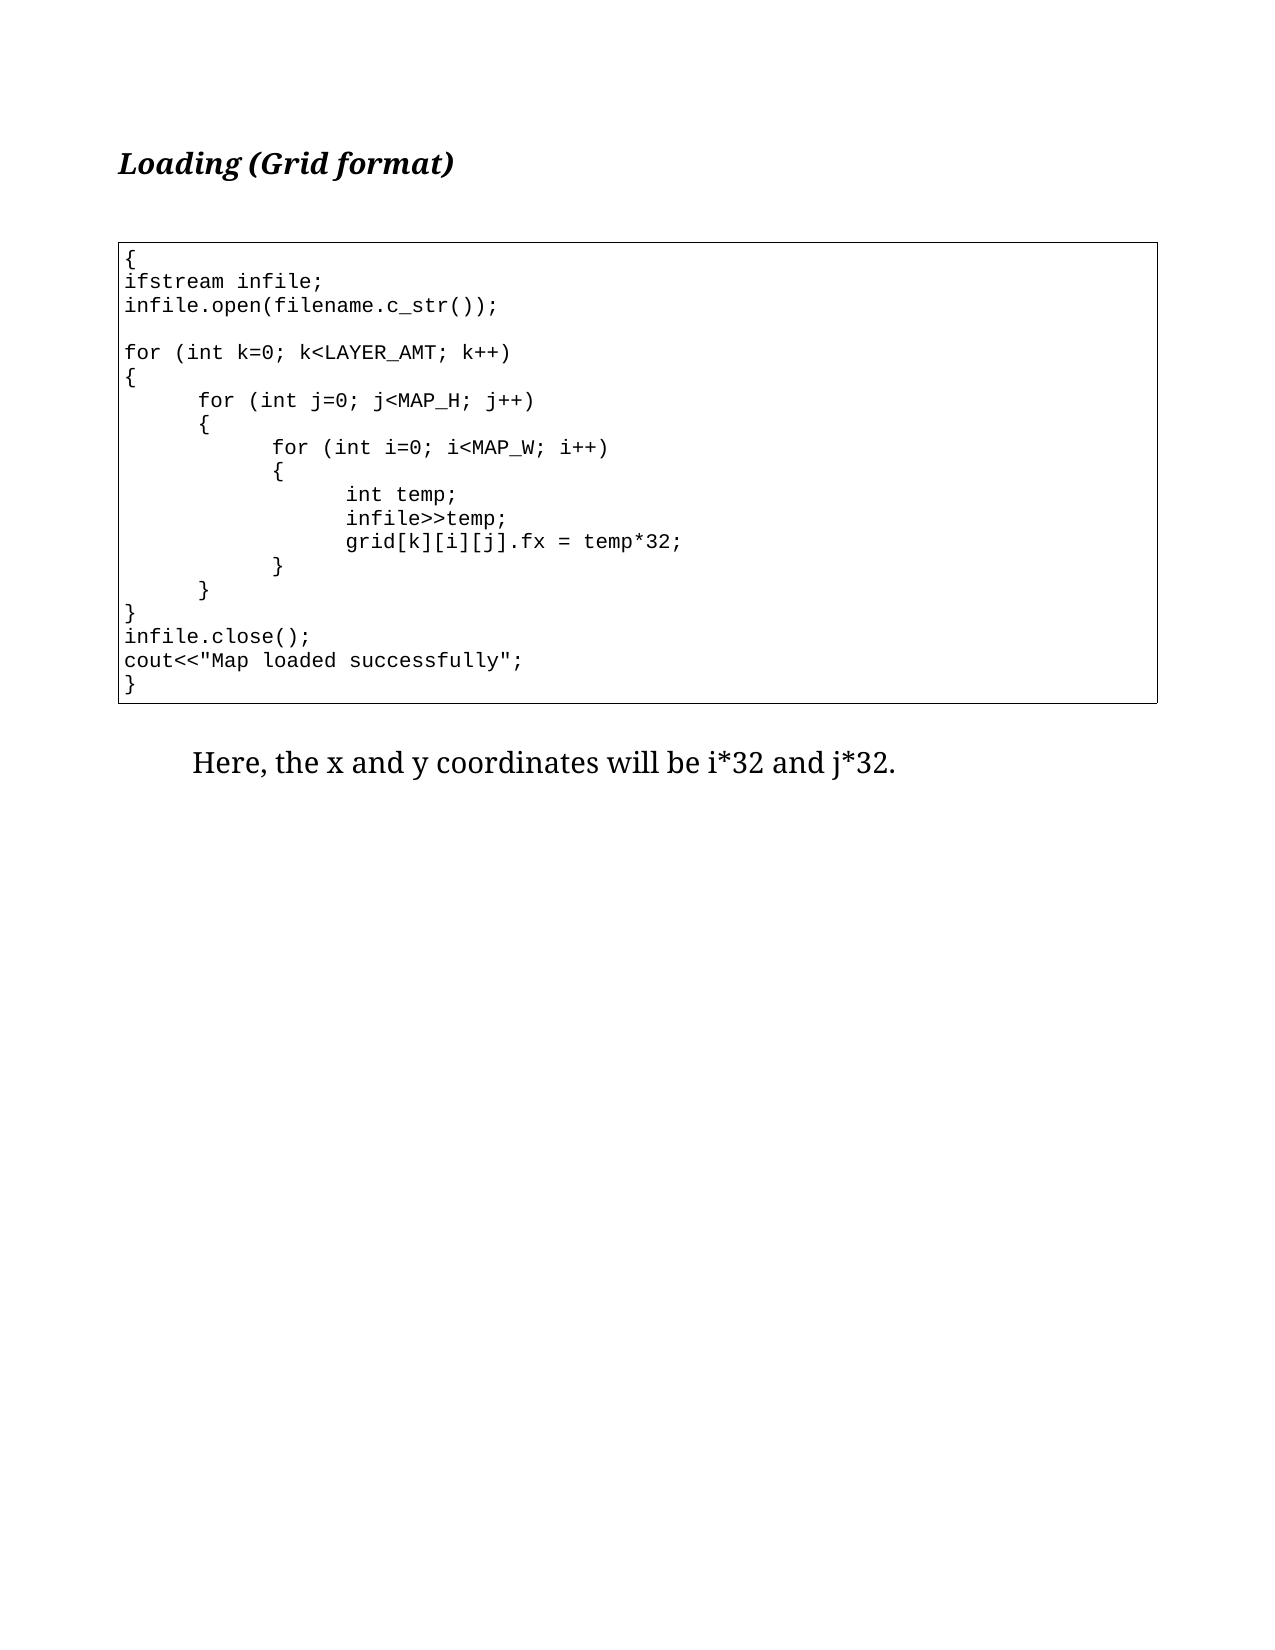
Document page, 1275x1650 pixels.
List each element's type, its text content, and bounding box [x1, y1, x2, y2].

subtitle Loading (Grid format) [118, 143, 1157, 183]
text Here, the x and y coordinates will be i*32 and j*32. [118, 742, 1157, 782]
table_header { ifstream infile; infile.open(filename.c_str()); for (int k=0; k<LAYER_AMT; k++) { for (int j=0; j<MAP_H; j++) { for (int i=0; i<MAP_W; i++) { int temp; infile>>temp; grid[k][i][j].fx = temp*32; } } } infile.close(); cout<<"Map loaded successfully"; } [119, 243, 1157, 703]
